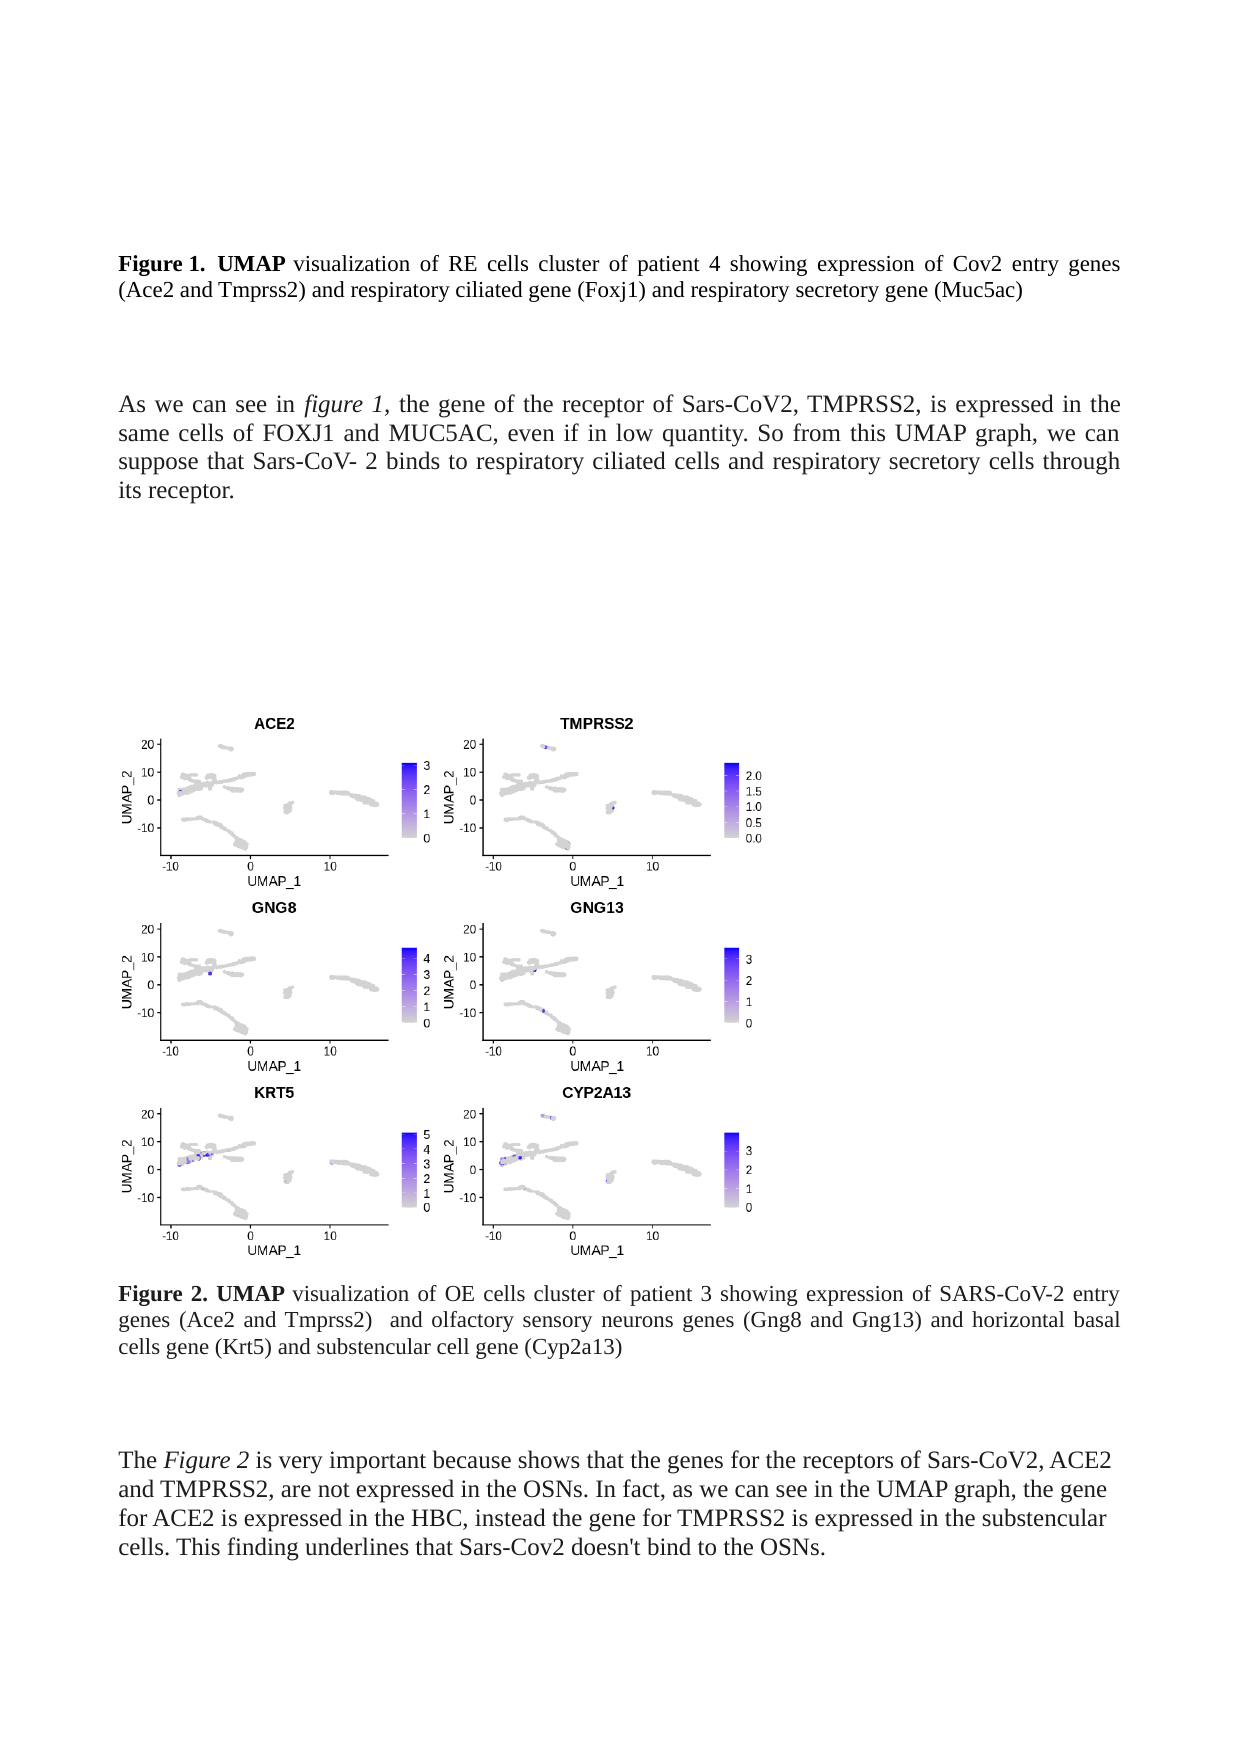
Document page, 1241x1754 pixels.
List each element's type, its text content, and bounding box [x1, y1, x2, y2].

text As we can see in figure 1, the gene of the receptor of Sars-CoV2, TMPRSS2, is expressed in the same cells of FOXJ1 and MUC5AC, even if in low quantity. So from this UMAP graph, we can suppose that Sars-CoV- 2 binds to respiratory ciliated cells and respiratory secretory cells through its receptor. [118, 389, 1122, 504]
text Figure 2. UMAP visualization of OE cells cluster of patient 3 showing expression of SARS-CoV-2 entry genes (Ace2 and Tmprss2) and olfactory sensory neurons genes (Gng8 and Gng13) and horizontal basal cells gene (Krt5) and substencular cell gene (Cyp2a13) [118, 1280, 1122, 1359]
text The Figure 2 is very important because shows that the genes for the receptors of Sars-CoV2, ACE2 and TMPRSS2, are not expressed in the OSNs. In fact, as we can see in the UMAP graph, the gene for ACE2 is expressed in the HBC, instead the gene for TMPRSS2 is expressed in the substencular cells. This finding underlines that Sars-Cov2 doesn't bind to the OSNs. [118, 1445, 1122, 1560]
text Figure 1. UMAP visualization of RE cells cluster of patient 4 showing expression of Cov2 entry genes (Ace2 and Tmprss2) and respiratory ciliated gene (Foxj1) and respiratory secretory gene (Muc5ac) [118, 250, 1122, 303]
picture [109, 705, 774, 1270]
